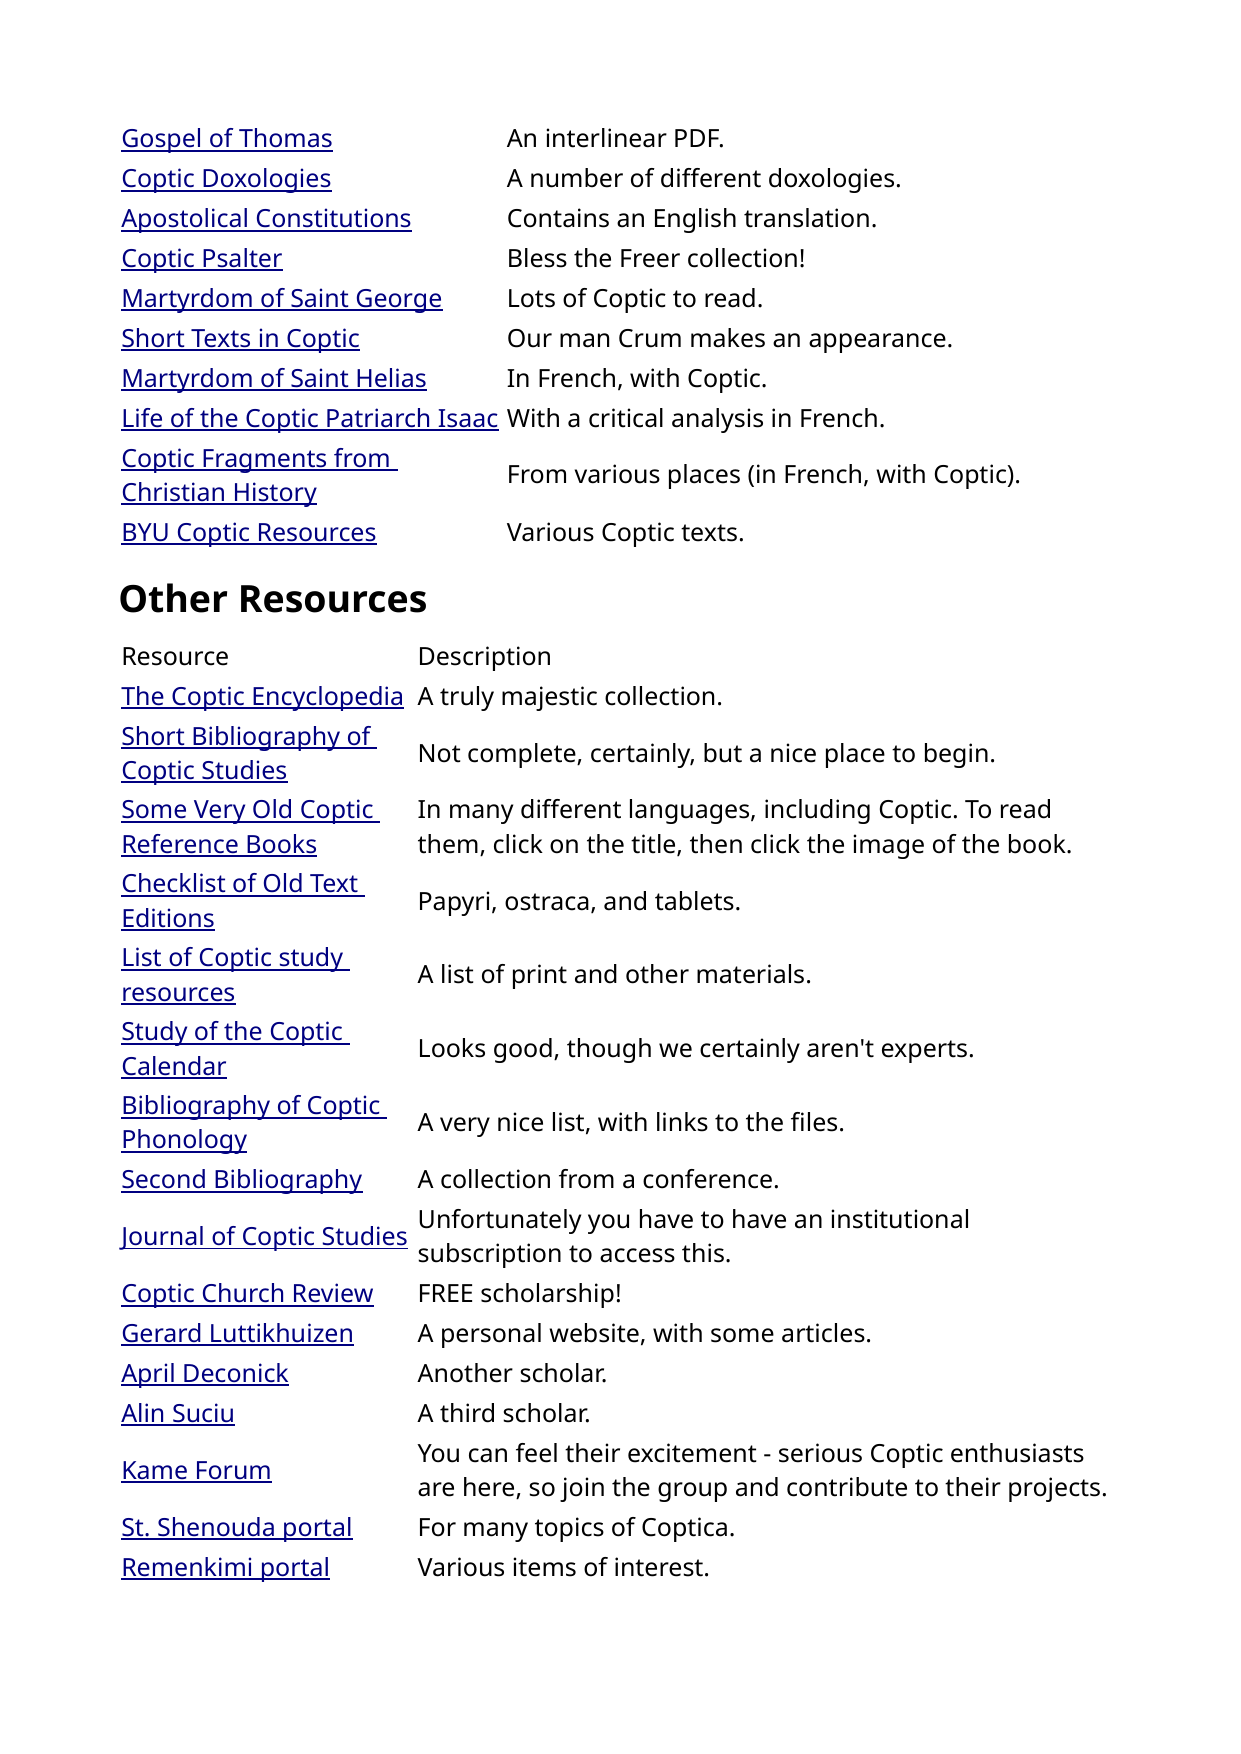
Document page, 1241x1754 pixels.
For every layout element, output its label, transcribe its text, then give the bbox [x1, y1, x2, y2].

table_cell Study of the Coptic Calendar [118, 1011, 414, 1085]
table_cell Unfortunately you have to have an institutional subscription to access this. [415, 1199, 1122, 1273]
table_cell A collection from a conference. [415, 1159, 1122, 1199]
table_cell A very nice list, with links to the files. [415, 1085, 1122, 1159]
table_cell You can feel their excitement - serious Coptic enthusiasts are here, so join the group and contribute to their projects. [415, 1433, 1122, 1506]
table_cell A truly majestic collection. [415, 675, 1122, 715]
table_cell Not complete, certainly, but a nice place to begin. [415, 715, 1122, 789]
table_cell Another scholar. [415, 1353, 1122, 1393]
table_cell St. Shenouda portal [118, 1506, 414, 1546]
table_cell Bibliography of Coptic Phonology [118, 1085, 414, 1159]
table_cell BYU Coptic Resources [118, 511, 504, 551]
table_cell With a critical analysis in French. [504, 398, 1122, 437]
table_cell Coptic Fragments from Christian History [118, 437, 504, 511]
table_cell Martyrdom of Saint Helias [118, 358, 504, 397]
table_cell Alin Suciu [118, 1393, 414, 1432]
table_header Description [415, 636, 1122, 675]
table_cell Our man Crum makes an appearance. [504, 318, 1122, 357]
table_cell Contains an English translation. [504, 198, 1122, 238]
table_cell Papyri, ostraca, and tablets. [415, 863, 1122, 937]
table_cell In many different languages, including Coptic. To read them, click on the title, then click the image of the book. [415, 789, 1122, 863]
table_cell Journal of Coptic Studies [118, 1199, 414, 1273]
table_cell FREE scholarship! [415, 1273, 1122, 1313]
table_cell Short Bibliography of Coptic Studies [118, 715, 414, 789]
table_cell Apostolical Constitutions [118, 198, 504, 238]
table_cell Martyrdom of Saint George [118, 278, 504, 318]
table_cell A list of print and other materials. [415, 937, 1122, 1011]
table_cell Second Bibliography [118, 1159, 414, 1199]
table_cell In French, with Coptic. [504, 358, 1122, 397]
table_cell Various items of interest. [415, 1546, 1122, 1586]
table_cell Remenkimi portal [118, 1546, 414, 1586]
table_cell Coptic Doxologies [118, 158, 504, 198]
table_cell For many topics of Coptica. [415, 1506, 1122, 1546]
table_header Resource [118, 636, 414, 675]
table_cell A third scholar. [415, 1393, 1122, 1432]
table_cell Looks good, though we certainly aren't experts. [415, 1011, 1122, 1085]
table_cell List of Coptic study resources [118, 937, 414, 1011]
table_cell Life of the Coptic Patriarch Isaac [118, 398, 504, 437]
table_cell Various Coptic texts. [504, 511, 1122, 551]
subtitle Other Resources [118, 572, 1122, 623]
table_cell Coptic Psalter [118, 238, 504, 278]
table_cell The Coptic Encyclopedia [118, 675, 414, 715]
table_cell A personal website, with some articles. [415, 1313, 1122, 1353]
table_cell An interlinear PDF. [504, 118, 1122, 158]
table_cell Checklist of Old Text Editions [118, 863, 414, 937]
table_cell April Deconick [118, 1353, 414, 1393]
table_cell Bless the Freer collection! [504, 238, 1122, 278]
table_cell Lots of Coptic to read. [504, 278, 1122, 318]
table_cell Kame Forum [118, 1433, 414, 1506]
table_cell Some Very Old Coptic Reference Books [118, 789, 414, 863]
table_cell A number of different doxologies. [504, 158, 1122, 198]
table_cell Short Texts in Coptic [118, 318, 504, 357]
table_cell From various places (in French, with Coptic). [504, 437, 1122, 511]
table_cell Gerard Luttikhuizen [118, 1313, 414, 1353]
table_cell Gospel of Thomas [118, 118, 504, 158]
table_cell Coptic Church Review [118, 1273, 414, 1313]
